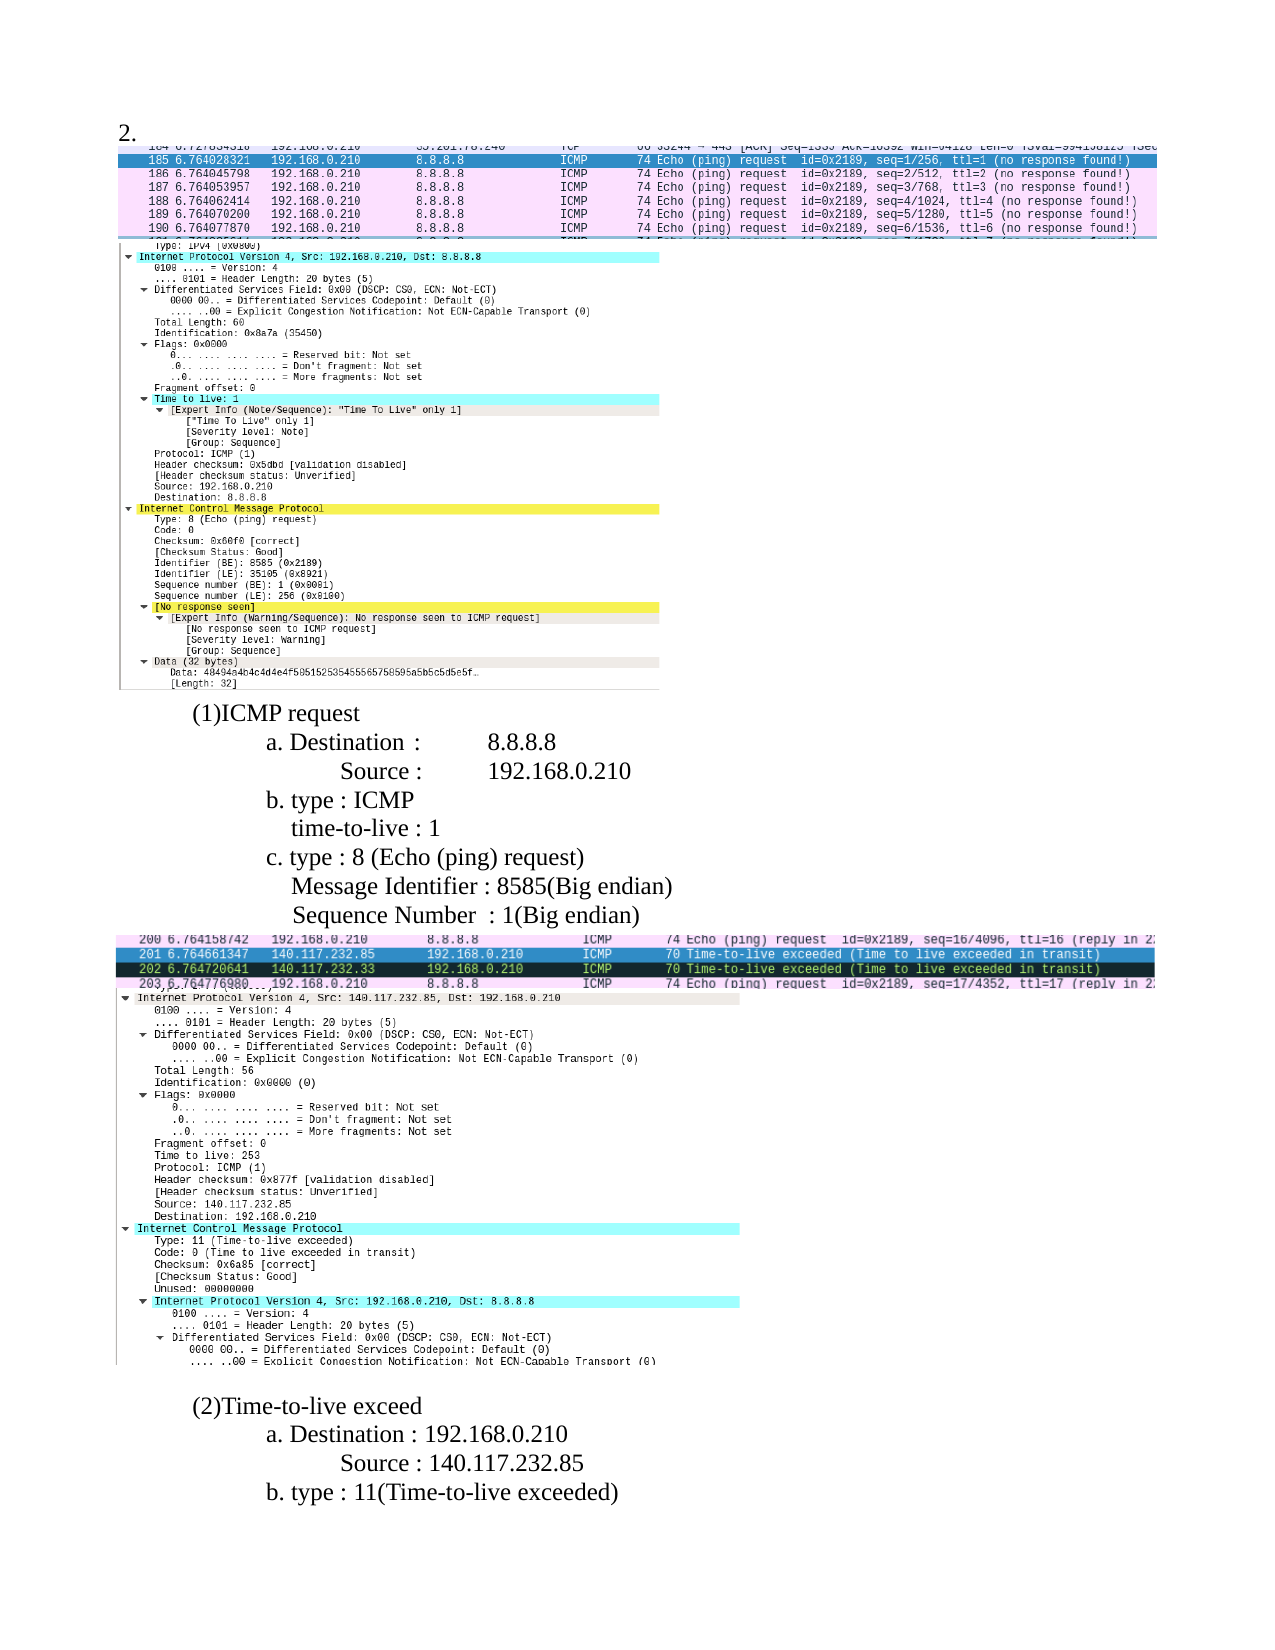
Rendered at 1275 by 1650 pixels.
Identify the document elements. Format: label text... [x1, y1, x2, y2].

text Source : 140.117.232.85 [118, 1448, 1157, 1477]
text (2)Time-to-live exceed [118, 1391, 1157, 1419]
text b. type : ICMP [118, 785, 1157, 813]
text c. type : 8 (Echo (ping) request) [118, 842, 1157, 871]
text (1)ICMP request [118, 698, 1157, 727]
picture [119, 243, 660, 690]
text Source : 192.168.0.210 [118, 756, 1157, 785]
text a. Destination : 8.8.8.8 [118, 727, 1157, 756]
text Sequence Number : 1(Big endian) [118, 900, 1157, 928]
text b. type : 11(Time-to-live exceeded) [118, 1477, 1157, 1506]
text a. Destination : 192.168.0.210 [118, 1419, 1157, 1448]
text time-to-live : 1 [118, 813, 1157, 842]
picture [118, 146, 1157, 239]
text 2. [118, 118, 1157, 146]
text Message Identifier : 8585(Big endian) [118, 871, 1157, 900]
picture [115, 935, 1155, 1365]
